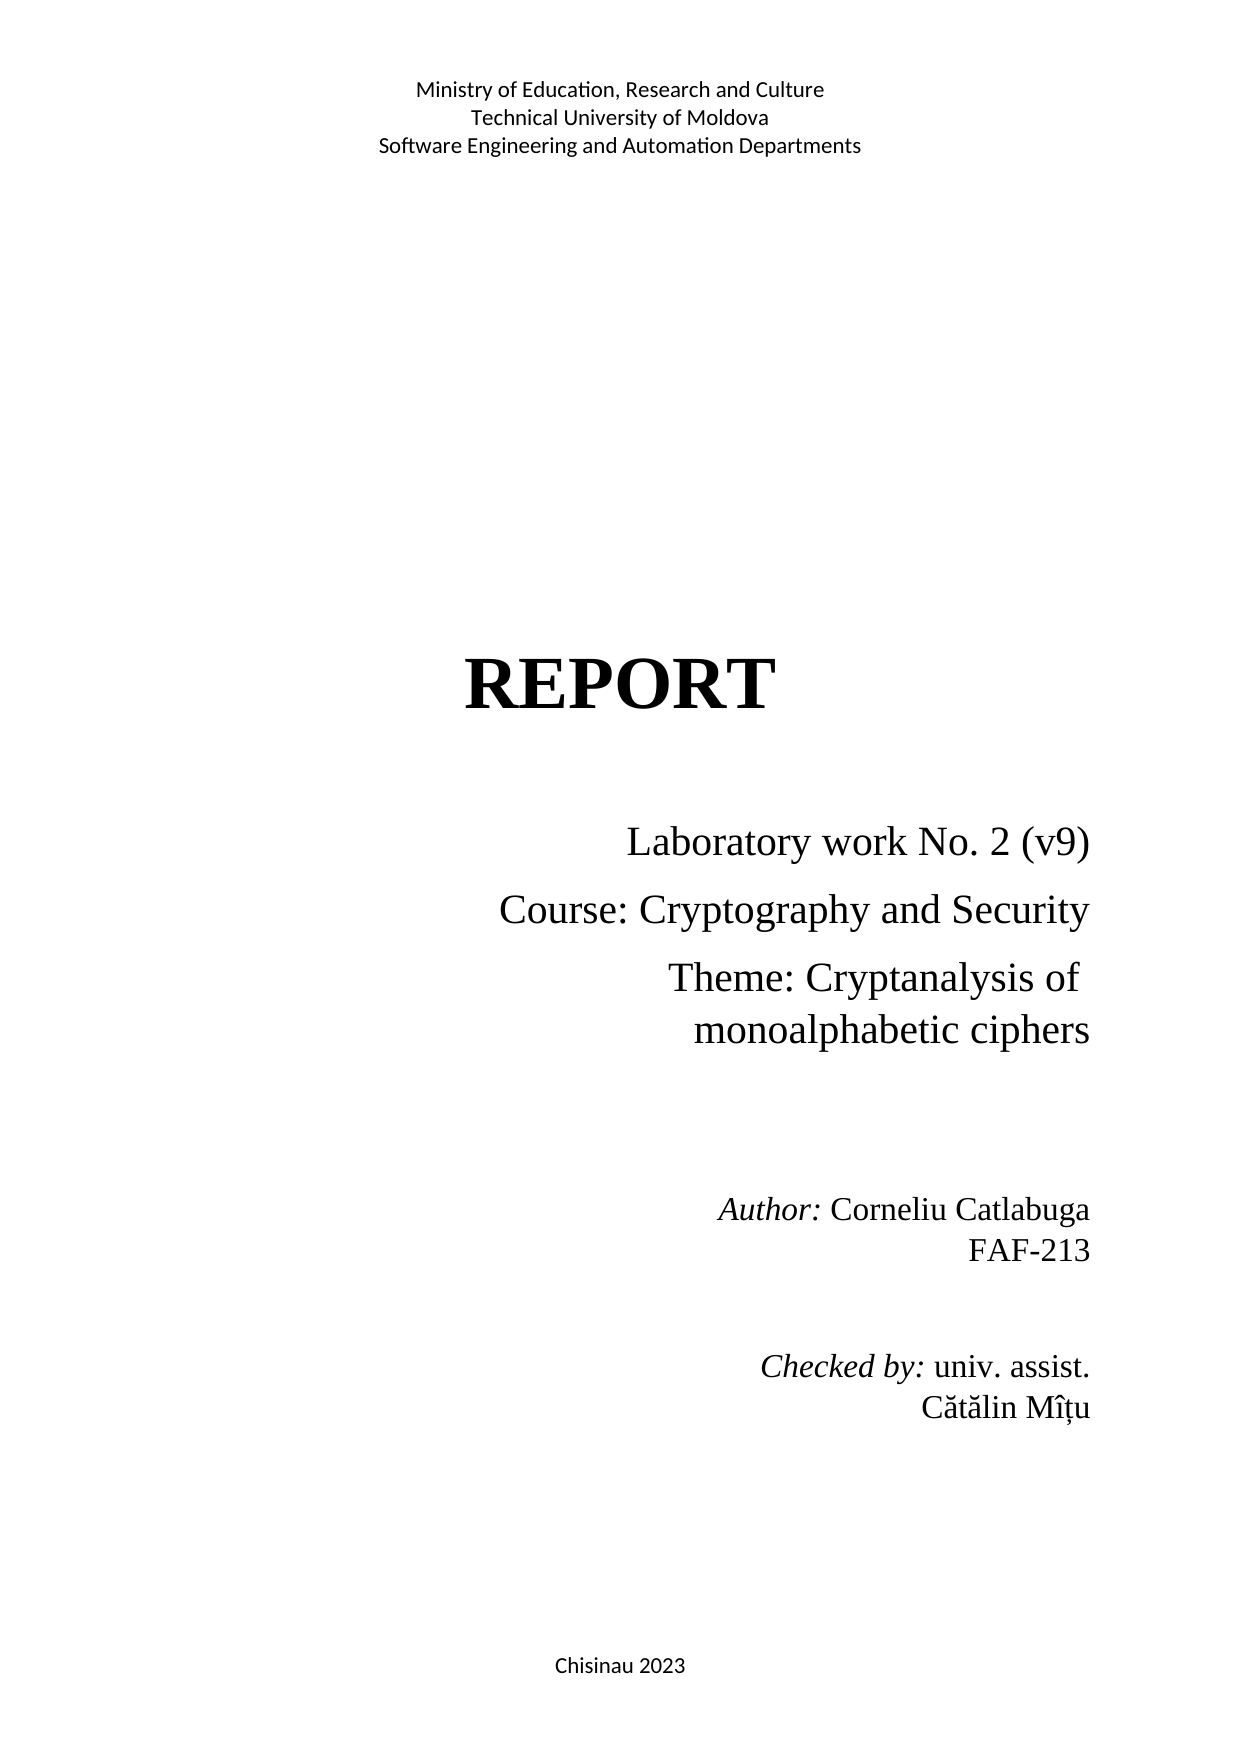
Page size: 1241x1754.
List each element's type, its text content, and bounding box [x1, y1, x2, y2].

text Checked by: univ. assist. Cătălin Mîțu [150, 1346, 1090, 1426]
text Author: Corneliu Catlabuga FAF-213 [150, 1189, 1090, 1269]
text Course: Cryptography and Security [150, 884, 1090, 932]
text REPORT [150, 638, 1090, 724]
text Theme: Cryptanalysis of monoalphabetic ciphers [150, 953, 1090, 1052]
text Laboratory work No. 2 (v9) [150, 816, 1090, 864]
